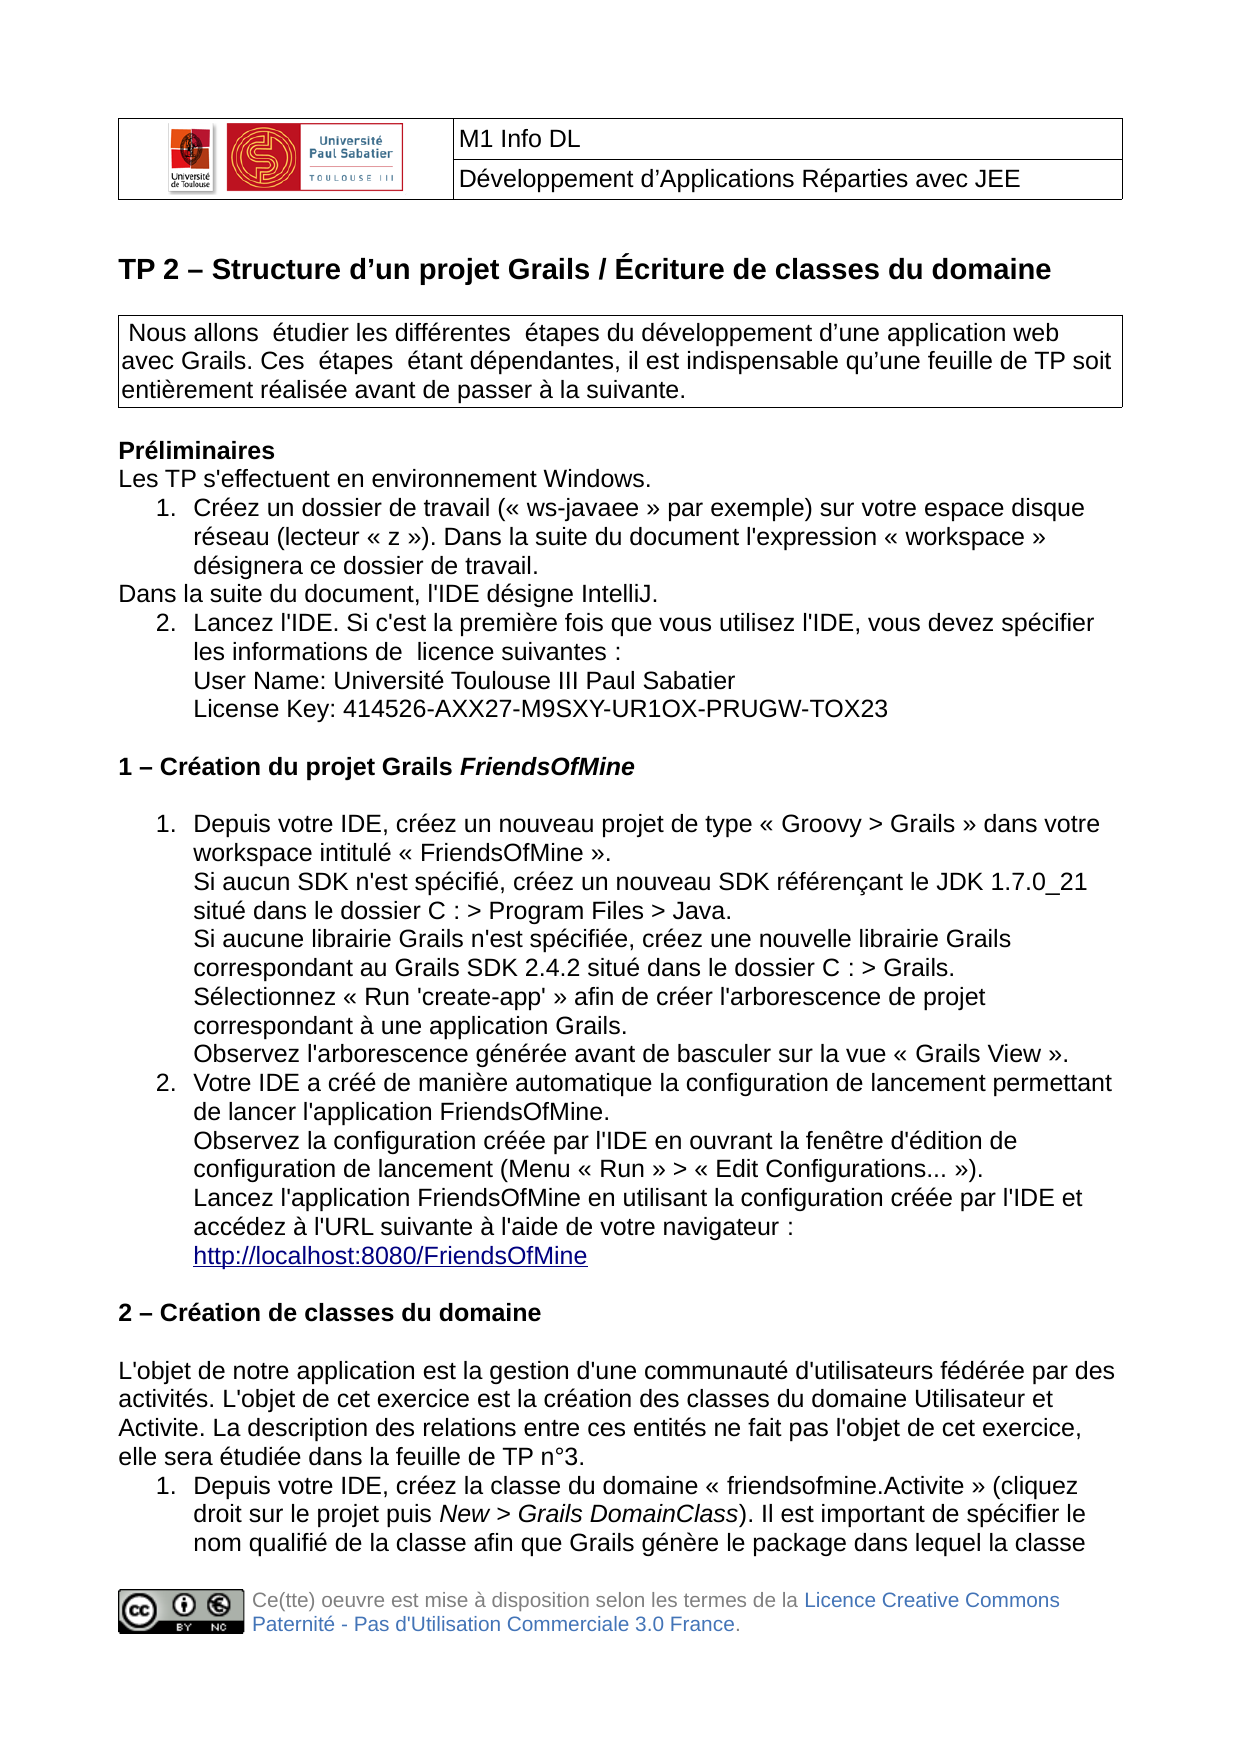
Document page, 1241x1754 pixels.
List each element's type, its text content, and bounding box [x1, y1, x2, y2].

picture [164, 123, 407, 195]
list Lancez l'IDE. Si c'est la première fois que vous utilisez l'IDE, vous devez spécifier les informations de licence suivantes : User Name: Université Toulouse III Paul Sabatier License Key: 414526-AXX27-M9SXY-UR1OX-PRUGW-TOX23 [156, 608, 1122, 723]
list Depuis votre IDE, créez la classe du domaine « friendsofmine.Activite » (cliquez droit sur le projet puis New > Grails DomainClass). Il est important de spécifier le nom qualifié de la classe afin que Grails génère le package dans lequel la classe [156, 1471, 1122, 1557]
text Dans la suite du document, l'IDE désigne IntelliJ. [118, 579, 1122, 608]
list Créez un dossier de travail (« ws-javaee » par exemple) sur votre espace disque réseau (lecteur « z »). Dans la suite du document l'expression « workspace » désignera ce dossier de travail. [156, 493, 1122, 579]
text Préliminaires [118, 436, 1122, 464]
list Si aucune librairie Grails n'est spécifiée, créez une nouvelle librairie Grails correspondant au Grails SDK 2.4.2 situé dans le dossier C : > Grails. Sélectionnez « Run 'create-app' » afin de créer l'arborescence de projet correspondant à une application Grails. Observez l'arborescence générée avant de basculer sur la vue « Grails View ». [156, 924, 1122, 1068]
text L'objet de notre application est la gestion d'une communauté d'utilisateurs fédérée par des activités. L'objet de cet exercice est la création des classes du domaine Utilisateur et Activite. La description des relations entre ces entités ne fait pas l'objet de cet exercice, elle sera étudiée dans la feuille de TP n°3. [118, 1356, 1122, 1471]
text Nous allons étudier les différentes étapes du développement d’une application web avec Grails. Ces étapes étant dépendantes, il est indispensable qu’une feuille de TP soit entièrement réalisée avant de passer à la suivante. [119, 316, 1122, 407]
text Les TP s'effectuent en environnement Windows. [118, 464, 1122, 493]
text 1 – Création du projet Grails FriendsOfMine [118, 752, 1122, 781]
list Depuis votre IDE, créez un nouveau projet de type « Groovy > Grails » dans votre workspace intitulé « FriendsOfMine ». Si aucun SDK n'est spécifié, créez un nouveau SDK référençant le JDK 1.7.0_21 situé dans le dossier C : > Program Files > Java. [156, 809, 1122, 924]
picture [118, 1589, 245, 1634]
list Votre IDE a créé de manière automatique la configuration de lancement permettant de lancer l'application FriendsOfMine. Observez la configuration créée par l'IDE en ouvrant la fenêtre d'édition de configuration de lancement (Menu « Run » > « Edit Configurations... »). Lancez l'application FriendsOfMine en utilisant la configuration créée par l'IDE et accédez à l'URL suivante à l'aide de votre navigateur : http://localhost:8080/FriendsOfMine [156, 1068, 1122, 1269]
text 2 – Création de classes du domaine [118, 1298, 1122, 1327]
text TP 2 – Structure d’un projet Grails / Écriture de classes du domaine [118, 252, 1122, 286]
